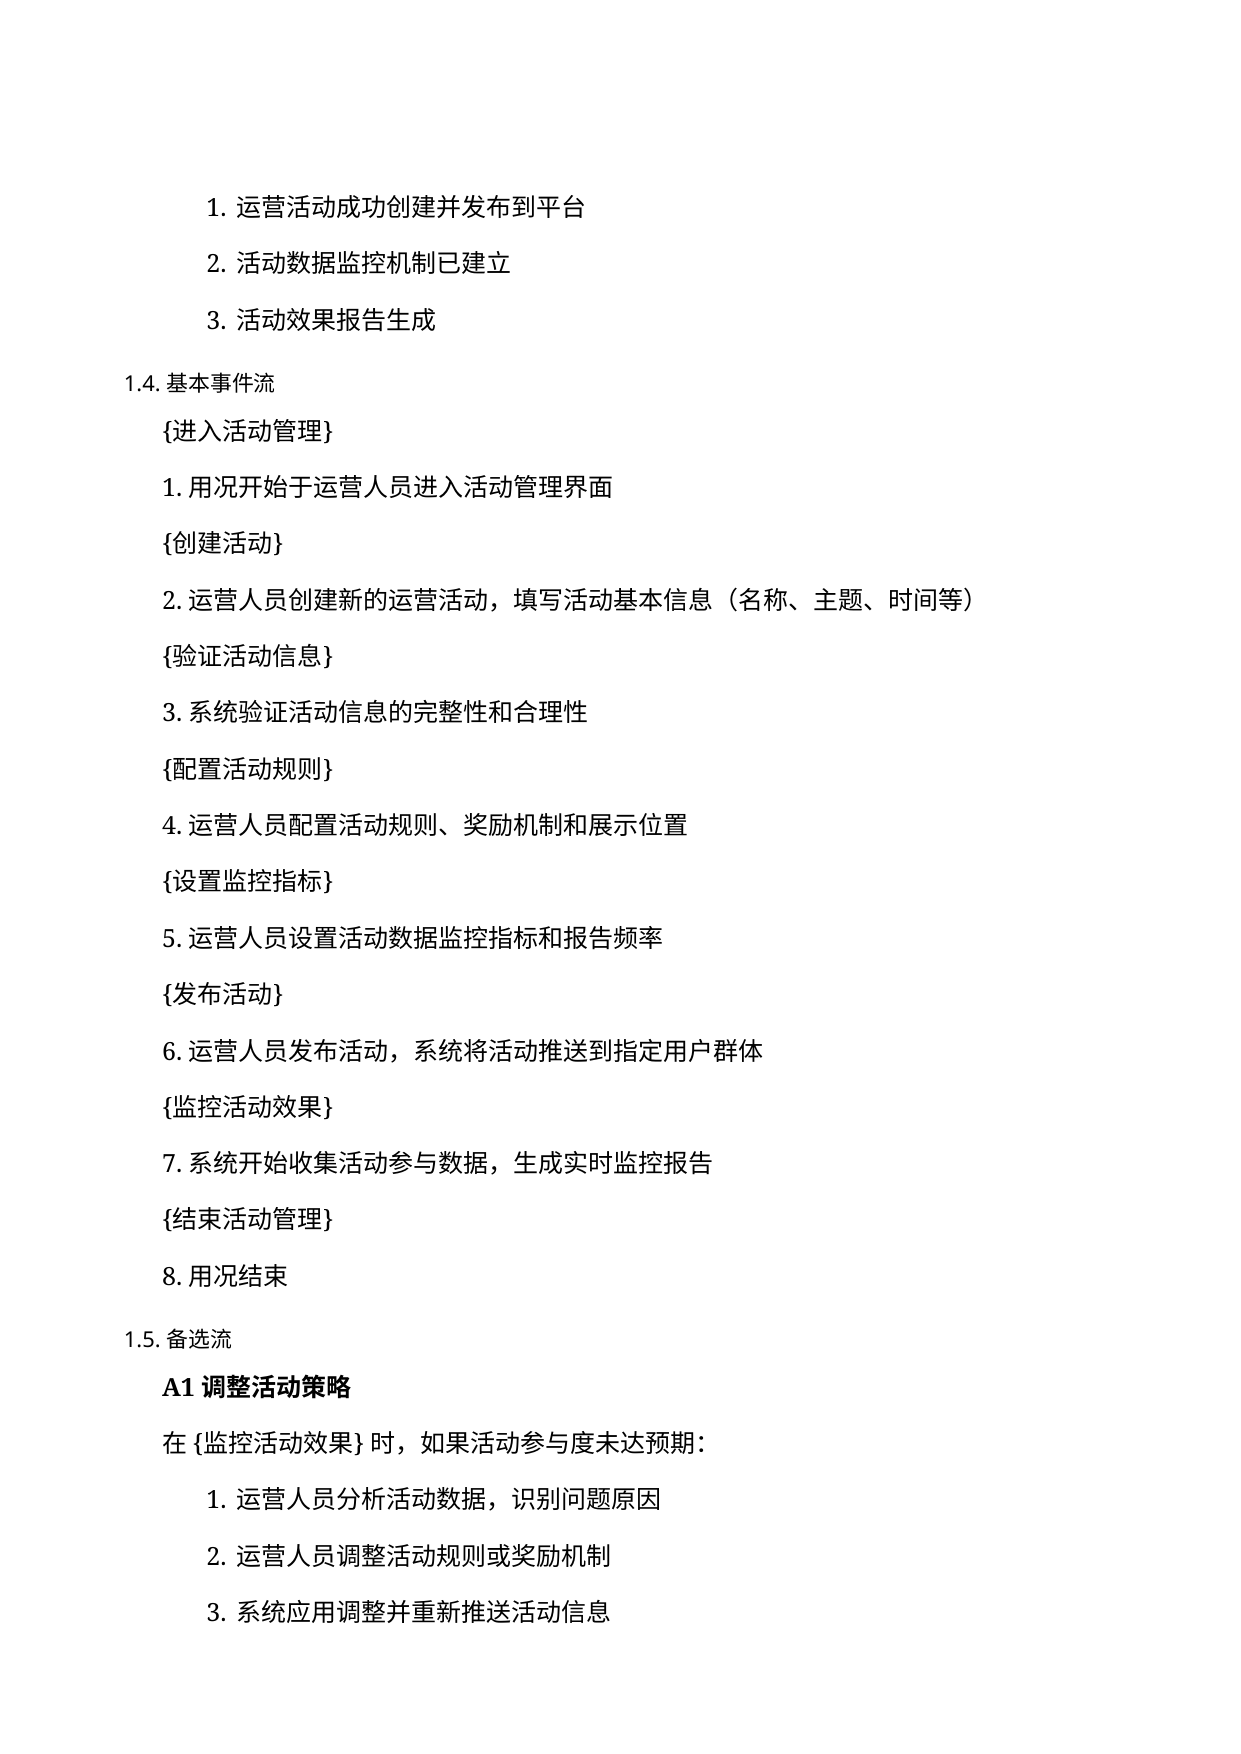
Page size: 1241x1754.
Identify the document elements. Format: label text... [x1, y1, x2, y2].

text {监控活动效果} [118, 1087, 1122, 1123]
list 活动效果报告生成 [162, 300, 1122, 337]
text A1 调整活动策略 [118, 1367, 1122, 1403]
subtitle 基本事件流 [118, 366, 1122, 398]
text {配置活动规则} [118, 749, 1122, 785]
list 运营人员调整活动规则或奖励机制 [162, 1536, 1122, 1572]
text 6. 运营人员发布活动，系统将活动推送到指定用户群体 [118, 1031, 1122, 1067]
text {发布活动} [118, 974, 1122, 1011]
text {设置监控指标} [118, 862, 1122, 898]
text 7. 系统开始收集活动参与数据，生成实时监控报告 [118, 1144, 1122, 1180]
list 运营活动成功创建并发布到平台 [162, 188, 1122, 224]
text 8. 用况结束 [118, 1256, 1122, 1293]
text 在 {监控活动效果} 时，如果活动参与度未达预期： [118, 1423, 1122, 1460]
text 1. 用况开始于运营人员进入活动管理界面 [118, 467, 1122, 504]
text 4. 运营人员配置活动规则、奖励机制和展示位置 [118, 806, 1122, 842]
subtitle 备选流 [118, 1322, 1122, 1354]
text {结束活动管理} [118, 1200, 1122, 1236]
text 3. 系统验证活动信息的完整性和合理性 [118, 693, 1122, 729]
text {进入活动管理} [118, 411, 1122, 447]
text 5. 运营人员设置活动数据监控指标和报告频率 [118, 918, 1122, 954]
list 系统应用调整并重新推送活动信息 [162, 1592, 1122, 1629]
list 活动数据监控机制已建立 [162, 244, 1122, 280]
list 运营人员分析活动数据，识别问题原因 [162, 1480, 1122, 1516]
text {创建活动} [118, 524, 1122, 560]
text 2. 运营人员创建新的运营活动，填写活动基本信息（名称、主题、时间等） [118, 580, 1122, 616]
text {验证活动信息} [118, 636, 1122, 673]
